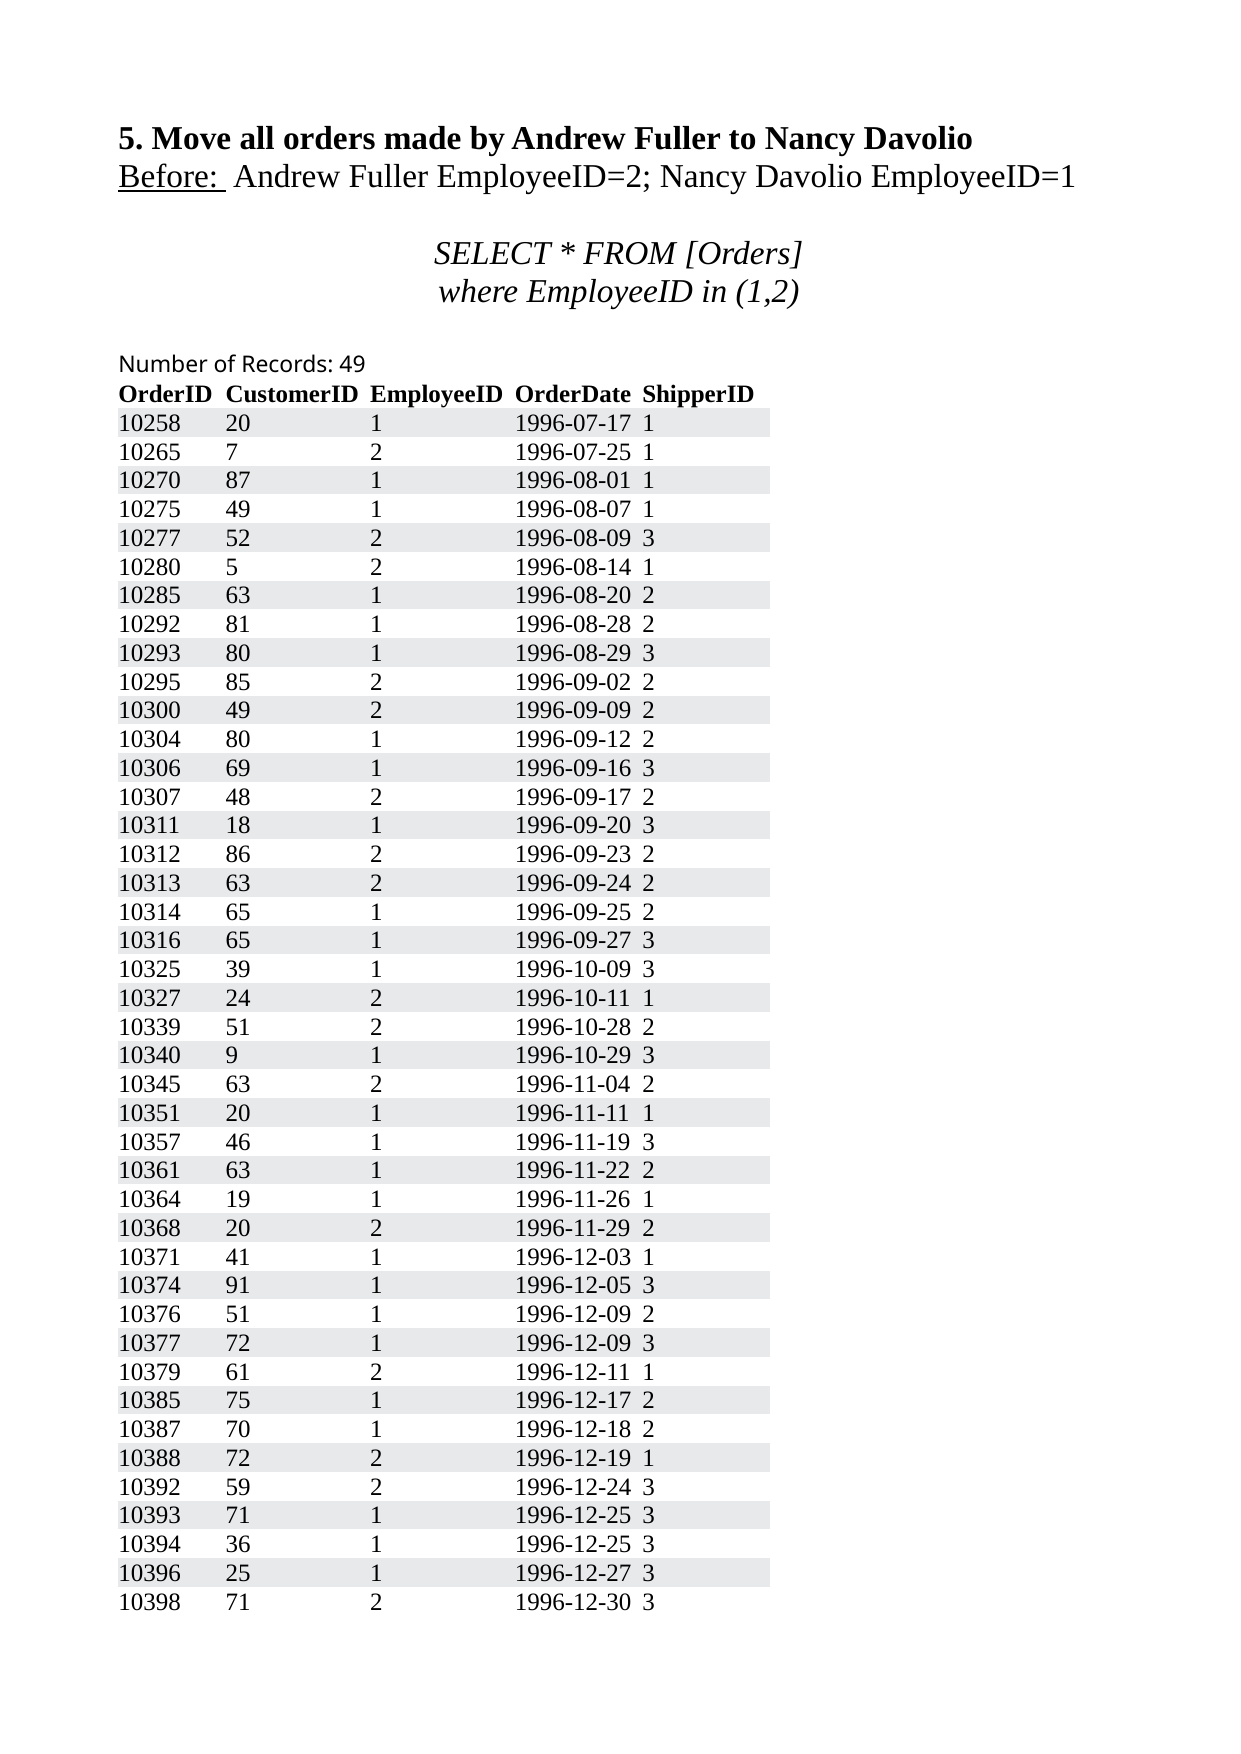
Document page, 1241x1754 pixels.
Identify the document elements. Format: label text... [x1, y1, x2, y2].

table_cell 10258 [118, 408, 225, 437]
table_cell 1 [370, 897, 514, 926]
table_cell 1 [370, 1242, 514, 1271]
table_cell 2 [642, 839, 770, 868]
table_cell 51 [225, 1012, 370, 1041]
table_cell 1996-08-28 [515, 609, 642, 638]
table_cell 1996-12-19 [515, 1443, 642, 1472]
table_cell 10316 [118, 926, 225, 954]
table_cell 1996-10-29 [515, 1041, 642, 1069]
text Before: Andrew Fuller EmployeeID=2; Nancy Davolio EmployeeID=1 [118, 156, 1122, 195]
table_cell 1996-09-16 [515, 753, 642, 782]
table_cell 63 [225, 868, 370, 897]
table_cell 3 [642, 1501, 770, 1529]
table_cell 1 [370, 408, 514, 437]
table_cell 2 [370, 1012, 514, 1041]
table_cell 1996-09-12 [515, 724, 642, 753]
table_cell 25 [225, 1558, 370, 1587]
table_cell 1 [642, 1184, 770, 1213]
table_cell 10379 [118, 1357, 225, 1386]
table_cell 10327 [118, 983, 225, 1012]
table_header OrderID [118, 379, 225, 408]
table_cell 2 [370, 696, 514, 724]
table_cell 1996-10-09 [515, 954, 642, 983]
table_cell 10340 [118, 1041, 225, 1069]
table_cell 2 [370, 1443, 514, 1472]
table_cell 85 [225, 667, 370, 696]
table_cell 2 [370, 437, 514, 466]
table_cell 63 [225, 1156, 370, 1184]
table_cell 10293 [118, 638, 225, 667]
table_cell 87 [225, 466, 370, 494]
table_cell 10351 [118, 1098, 225, 1127]
text 5. Move all orders made by Andrew Fuller to Nancy Davolio [118, 118, 1122, 156]
table_cell 10398 [118, 1587, 225, 1616]
table_cell 1 [642, 983, 770, 1012]
table_cell 2 [370, 983, 514, 1012]
table_cell 1 [642, 408, 770, 437]
table_cell 3 [642, 1472, 770, 1501]
table_cell 10304 [118, 724, 225, 753]
table_cell 1 [370, 1041, 514, 1069]
table_cell 2 [642, 1414, 770, 1443]
table_cell 1996-12-17 [515, 1386, 642, 1414]
table_cell 10385 [118, 1386, 225, 1414]
table_cell 1 [642, 552, 770, 581]
table_cell 48 [225, 782, 370, 811]
table_cell 2 [642, 897, 770, 926]
table_cell 10388 [118, 1443, 225, 1472]
table_cell 10285 [118, 581, 225, 609]
table_cell 2 [370, 868, 514, 897]
table_cell 10311 [118, 811, 225, 839]
table_cell 1996-09-23 [515, 839, 642, 868]
table_cell 1996-10-28 [515, 1012, 642, 1041]
table_cell 1 [370, 1328, 514, 1357]
table_cell 2 [642, 868, 770, 897]
table_cell 2 [370, 667, 514, 696]
table_cell 2 [370, 552, 514, 581]
table_cell 1 [370, 1558, 514, 1587]
table_cell 10339 [118, 1012, 225, 1041]
table_cell 19 [225, 1184, 370, 1213]
table_cell 1996-08-09 [515, 523, 642, 552]
table_cell 1 [370, 1529, 514, 1558]
table_cell 9 [225, 1041, 370, 1069]
table_cell 2 [370, 1357, 514, 1386]
table_cell 80 [225, 638, 370, 667]
table_cell 71 [225, 1587, 370, 1616]
table_cell 3 [642, 753, 770, 782]
table_cell 2 [642, 782, 770, 811]
table_cell 3 [642, 1271, 770, 1299]
table_cell 5 [225, 552, 370, 581]
table_cell 1 [370, 1127, 514, 1156]
table_cell 3 [642, 1558, 770, 1587]
table_cell 10295 [118, 667, 225, 696]
table_cell 1996-08-01 [515, 466, 642, 494]
table_cell 1996-10-11 [515, 983, 642, 1012]
table_cell 2 [370, 1069, 514, 1098]
table_cell 1 [370, 811, 514, 839]
table_cell 10307 [118, 782, 225, 811]
table_cell 10394 [118, 1529, 225, 1558]
table_cell 49 [225, 494, 370, 523]
table_cell 10377 [118, 1328, 225, 1357]
table_cell 20 [225, 408, 370, 437]
table_cell 7 [225, 437, 370, 466]
table_cell 1996-12-09 [515, 1328, 642, 1357]
table_cell 1996-12-30 [515, 1587, 642, 1616]
table_cell 10325 [118, 954, 225, 983]
table_cell 39 [225, 954, 370, 983]
table_cell 1 [642, 1443, 770, 1472]
table_cell 1996-11-26 [515, 1184, 642, 1213]
table_cell 36 [225, 1529, 370, 1558]
table_cell 2 [642, 724, 770, 753]
table_cell 2 [370, 1587, 514, 1616]
table_cell 3 [642, 1328, 770, 1357]
table_cell 41 [225, 1242, 370, 1271]
table_cell 10270 [118, 466, 225, 494]
table_cell 10368 [118, 1213, 225, 1242]
table_cell 20 [225, 1098, 370, 1127]
table_cell 69 [225, 753, 370, 782]
table_cell 49 [225, 696, 370, 724]
table_cell 10364 [118, 1184, 225, 1213]
table_cell 1996-12-27 [515, 1558, 642, 1587]
table_cell 10387 [118, 1414, 225, 1443]
table_cell 10314 [118, 897, 225, 926]
table_cell 63 [225, 581, 370, 609]
table_cell 71 [225, 1501, 370, 1529]
text Number of Records: 49 [118, 348, 1122, 379]
table_cell 20 [225, 1213, 370, 1242]
table_cell 1996-09-20 [515, 811, 642, 839]
table_cell 61 [225, 1357, 370, 1386]
table_cell 10280 [118, 552, 225, 581]
table_header OrderDate [515, 379, 642, 408]
table_cell 1 [370, 1414, 514, 1443]
table_cell 2 [370, 1213, 514, 1242]
table_cell 10277 [118, 523, 225, 552]
table_cell 3 [642, 1587, 770, 1616]
table_cell 10393 [118, 1501, 225, 1529]
table_cell 2 [370, 1472, 514, 1501]
table_cell 1996-08-07 [515, 494, 642, 523]
table_cell 1 [642, 1098, 770, 1127]
table_cell 3 [642, 811, 770, 839]
table_cell 2 [370, 523, 514, 552]
table_cell 1996-11-11 [515, 1098, 642, 1127]
table_cell 2 [642, 1156, 770, 1184]
table_cell 72 [225, 1443, 370, 1472]
table_cell 10275 [118, 494, 225, 523]
table_cell 3 [642, 1127, 770, 1156]
table_cell 2 [642, 696, 770, 724]
table_cell 65 [225, 926, 370, 954]
table_cell 91 [225, 1271, 370, 1299]
table_cell 1996-12-25 [515, 1501, 642, 1529]
table_cell 1996-09-02 [515, 667, 642, 696]
table_cell 1996-07-25 [515, 437, 642, 466]
table_cell 1 [370, 1156, 514, 1184]
table_cell 10306 [118, 753, 225, 782]
table_cell 2 [642, 1213, 770, 1242]
table_cell 2 [370, 839, 514, 868]
table_cell 1 [370, 724, 514, 753]
table_cell 1996-12-03 [515, 1242, 642, 1271]
table_cell 70 [225, 1414, 370, 1443]
table_header EmployeeID [370, 379, 514, 408]
table_cell 2 [642, 1012, 770, 1041]
table_cell 10292 [118, 609, 225, 638]
table_cell 1996-11-04 [515, 1069, 642, 1098]
table_cell 1 [370, 1501, 514, 1529]
table_cell 10396 [118, 1558, 225, 1587]
table_cell 59 [225, 1472, 370, 1501]
table_cell 1 [370, 1184, 514, 1213]
table_cell 3 [642, 1529, 770, 1558]
table_cell 10345 [118, 1069, 225, 1098]
table_cell 2 [642, 1386, 770, 1414]
table_cell 72 [225, 1328, 370, 1357]
table_cell 1 [370, 954, 514, 983]
table_cell 2 [642, 609, 770, 638]
table_cell 1996-12-09 [515, 1299, 642, 1328]
table_cell 63 [225, 1069, 370, 1098]
table_cell 1996-11-29 [515, 1213, 642, 1242]
table_cell 1996-08-29 [515, 638, 642, 667]
table_cell 52 [225, 523, 370, 552]
table_cell 1 [642, 437, 770, 466]
table_cell 10374 [118, 1271, 225, 1299]
table_cell 1 [642, 1357, 770, 1386]
table_cell 10361 [118, 1156, 225, 1184]
table_cell 1996-12-18 [515, 1414, 642, 1443]
text where EmployeeID in (1,2) [118, 271, 1122, 310]
table_cell 10313 [118, 868, 225, 897]
table_cell 75 [225, 1386, 370, 1414]
table_cell 3 [642, 523, 770, 552]
table_cell 1 [370, 638, 514, 667]
table_cell 1 [370, 1299, 514, 1328]
table_cell 10312 [118, 839, 225, 868]
table_cell 3 [642, 638, 770, 667]
table_cell 2 [370, 782, 514, 811]
table_cell 3 [642, 1041, 770, 1069]
table_cell 1 [642, 466, 770, 494]
table_cell 1996-09-17 [515, 782, 642, 811]
table_cell 10300 [118, 696, 225, 724]
table_header ShipperID [642, 379, 770, 408]
text SELECT * FROM [Orders] [118, 233, 1122, 271]
table_cell 65 [225, 897, 370, 926]
table_cell 1 [370, 1271, 514, 1299]
table_cell 10371 [118, 1242, 225, 1271]
table_cell 3 [642, 926, 770, 954]
table_cell 3 [642, 954, 770, 983]
table_cell 1996-09-25 [515, 897, 642, 926]
table_cell 2 [642, 1299, 770, 1328]
table_cell 24 [225, 983, 370, 1012]
table_cell 18 [225, 811, 370, 839]
table_cell 80 [225, 724, 370, 753]
table_cell 1996-12-05 [515, 1271, 642, 1299]
table_cell 81 [225, 609, 370, 638]
table_cell 1996-07-17 [515, 408, 642, 437]
table_cell 10357 [118, 1127, 225, 1156]
table_cell 1996-08-14 [515, 552, 642, 581]
table_cell 10265 [118, 437, 225, 466]
table_cell 1996-11-19 [515, 1127, 642, 1156]
table_cell 2 [642, 667, 770, 696]
table_cell 46 [225, 1127, 370, 1156]
table_cell 1 [370, 753, 514, 782]
table_header CustomerID [225, 379, 370, 408]
table_cell 1996-08-20 [515, 581, 642, 609]
table_cell 1 [370, 494, 514, 523]
table_cell 1996-12-24 [515, 1472, 642, 1501]
table_cell 1 [370, 581, 514, 609]
table_cell 1 [370, 926, 514, 954]
table_cell 1996-11-22 [515, 1156, 642, 1184]
table_cell 1 [642, 494, 770, 523]
table_cell 2 [642, 1069, 770, 1098]
table_cell 1 [370, 1386, 514, 1414]
table_cell 86 [225, 839, 370, 868]
table_cell 1996-09-09 [515, 696, 642, 724]
table_cell 1 [370, 466, 514, 494]
table_cell 1 [370, 1098, 514, 1127]
table_cell 1 [642, 1242, 770, 1271]
table_cell 1996-09-27 [515, 926, 642, 954]
table_cell 1996-09-24 [515, 868, 642, 897]
table_cell 1996-12-11 [515, 1357, 642, 1386]
table_cell 10392 [118, 1472, 225, 1501]
table_cell 51 [225, 1299, 370, 1328]
table_cell 1996-12-25 [515, 1529, 642, 1558]
table_cell 1 [370, 609, 514, 638]
table_cell 2 [642, 581, 770, 609]
table_cell 10376 [118, 1299, 225, 1328]
